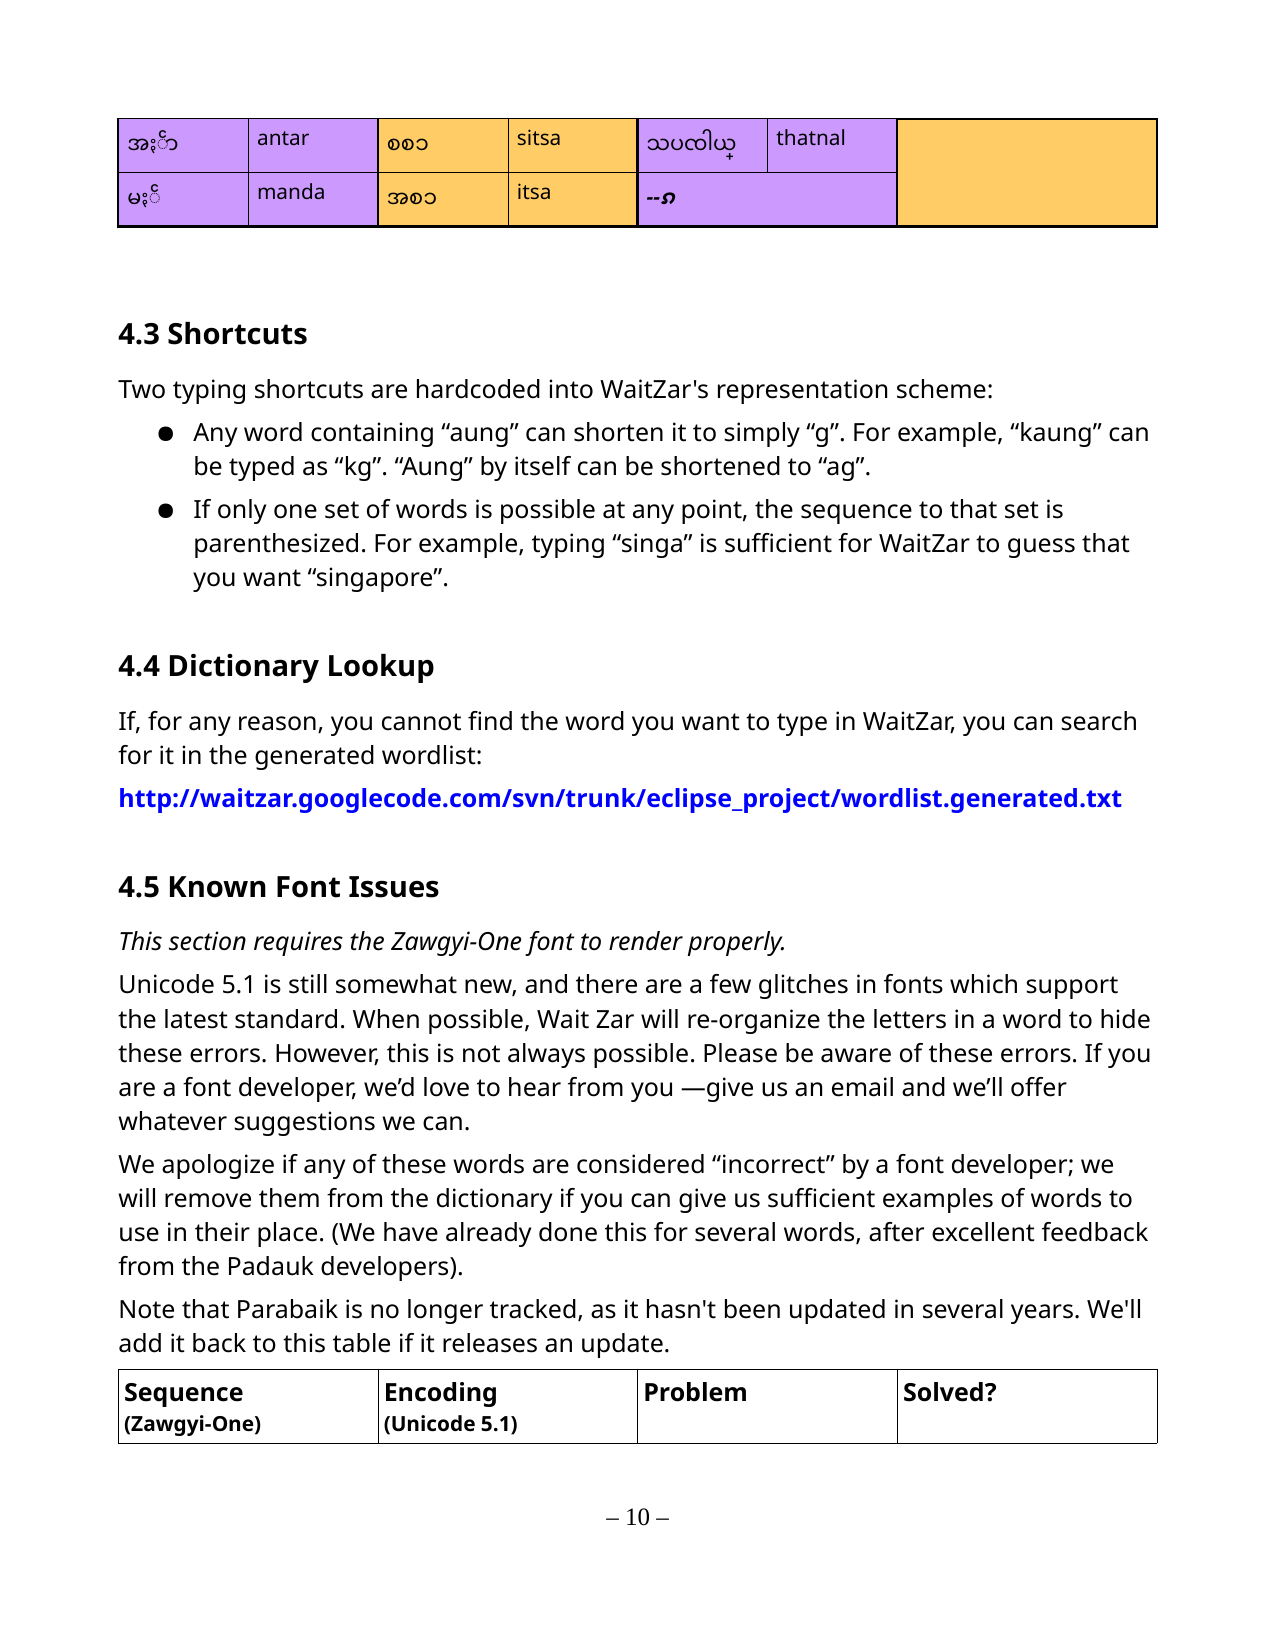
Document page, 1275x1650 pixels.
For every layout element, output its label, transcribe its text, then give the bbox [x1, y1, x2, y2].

text http://waitzar.googlecode.com/svn/trunk/eclipse_project/wordlist.generated.txt [118, 780, 1157, 814]
text Two typing shortcuts are hardcoded into WaitZar's representation scheme: [118, 371, 1157, 405]
table_header Encoding (Unicode 5.1) [379, 1370, 637, 1443]
table_cell [898, 120, 1156, 225]
text Note that Parabaik is no longer tracked, as it hasn't been updated in several years. We'll add it back to this table if it releases an update. [118, 1292, 1157, 1360]
text Unicode 5.1 is still somewhat new, and there are a few glitches in fonts which support the latest standard. When possible, Wait Zar will re-organize the letters in a word to hide these errors. However, this is not always possible. Please be aware of these errors. If you are a font developer, we’d love to hear from you —give us an email and we’ll offer whatever suggestions we can. [118, 967, 1157, 1137]
table_header Problem [638, 1370, 897, 1443]
table_header Sequence (Zawgyi-One) [119, 1370, 378, 1443]
subtitle 4.3 Shortcuts [118, 313, 1157, 353]
subtitle 4.4 Dictionary Lookup [118, 646, 1157, 685]
list If only one set of words is possible at any point, the sequence to that set is parenthesized. For example, typing “singa” is sufficient for WaitZar to guess that you want “singapore”. [156, 491, 1157, 593]
subtitle 4.5 Known Font Issues [118, 866, 1157, 906]
table_cell sitsa [509, 119, 636, 172]
table_cell စစၥ [379, 119, 508, 172]
table_cell itsa [509, 173, 636, 225]
table_cell thatnal [768, 119, 896, 172]
table_cell အႏၲာ [119, 119, 248, 172]
table_cell မႏၲ [119, 173, 248, 225]
list Any word containing “aung” can shorten it to simply “g”. For example, “kaung” can be typed as “kg”. “Aung” by itself can be shortened to “ag”. [156, 414, 1157, 482]
text This section requires the Zawgyi-One font to render properly. [118, 924, 1157, 958]
text We apologize if any of these words are considered “incorrect” by a font developer; we will remove them from the dictionary if you can give us sufficient examples of words to use in their place. (We have already done this for several words, after excellent feedback from the Padauk developers). [118, 1147, 1157, 1283]
text If, for any reason, you cannot find the word you want to type in WaitZar, you can search for it in the generated wordlist: [118, 703, 1157, 771]
table_cell --ၵ [639, 173, 896, 225]
table_cell manda [249, 173, 377, 225]
table_cell antar [249, 119, 377, 172]
table_header Solved? [898, 1370, 1157, 1443]
table_cell အစၥ [379, 173, 508, 225]
table_cell သပၸါယ္ [639, 119, 767, 172]
